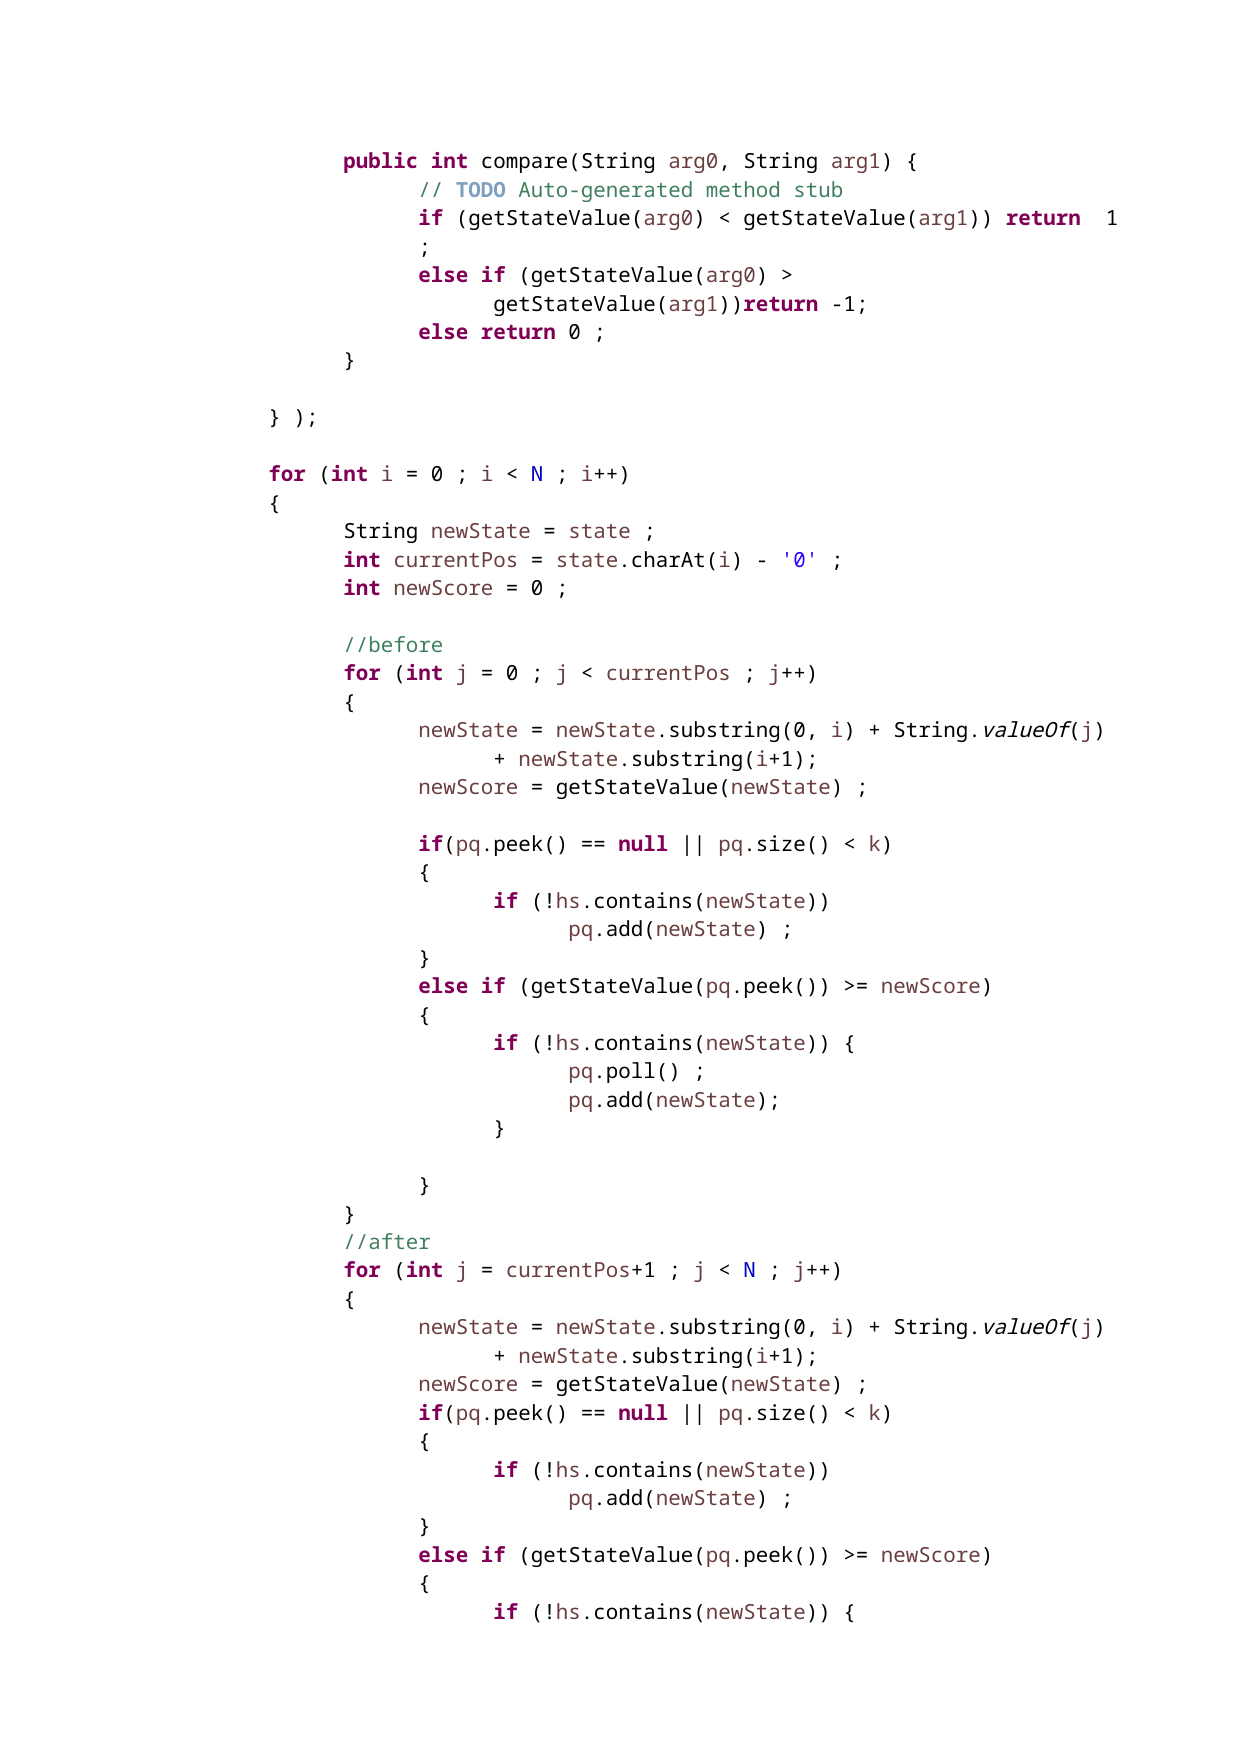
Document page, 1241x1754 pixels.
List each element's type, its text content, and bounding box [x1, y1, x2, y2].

text if (!hs.contains(newState)) [118, 1455, 1122, 1483]
text } [118, 943, 1122, 971]
text pq.add(newState); [118, 1085, 1122, 1113]
text if(pq.peek() == null || pq.size() < k) [118, 829, 1122, 857]
text else if (getStateValue(pq.peek()) >= newScore) [118, 1540, 1122, 1568]
text else if (getStateValue(pq.peek()) >= newScore) [118, 971, 1122, 1000]
text newScore = getStateValue(newState) ; [118, 772, 1122, 801]
text { [118, 687, 1122, 715]
text { [118, 1284, 1122, 1312]
text if (getStateValue(arg0) < getStateValue(arg1)) return 1 ; [118, 203, 1122, 260]
text if (!hs.contains(newState)) { [118, 1028, 1122, 1057]
text for (int j = currentPos+1 ; j < N ; j++) [118, 1256, 1122, 1284]
text { [118, 1000, 1122, 1028]
text { [118, 857, 1122, 886]
text for (int j = 0 ; j < currentPos ; j++) [118, 658, 1122, 687]
text newScore = getStateValue(newState) ; [118, 1369, 1122, 1398]
text //after [118, 1227, 1122, 1256]
text newState = newState.substring(0, i) + String.valueOf(j) + newState.substring(i+1); [118, 715, 1122, 772]
text //before [118, 630, 1122, 658]
text else if (getStateValue(arg0) > getStateValue(arg1))return -1; [118, 260, 1122, 317]
text if (!hs.contains(newState)) { [118, 1597, 1122, 1625]
text if(pq.peek() == null || pq.size() < k) [118, 1398, 1122, 1426]
text int currentPos = state.charAt(i) - '0' ; [118, 545, 1122, 573]
text { [118, 1426, 1122, 1455]
text else return 0 ; [118, 317, 1122, 346]
text public int compare(String arg0, String arg1) { [118, 147, 1122, 175]
text int newScore = 0 ; [118, 573, 1122, 602]
text pq.add(newState) ; [118, 914, 1122, 943]
text pq.poll() ; [118, 1057, 1122, 1085]
text } ); [118, 402, 1122, 431]
text for (int i = 0 ; i < N ; i++) [118, 459, 1122, 488]
text // TODO Auto-generated method stub [118, 175, 1122, 203]
text { [118, 488, 1122, 516]
text } [118, 1170, 1122, 1199]
text pq.add(newState) ; [118, 1483, 1122, 1512]
text if (!hs.contains(newState)) [118, 886, 1122, 914]
text } [118, 1199, 1122, 1227]
text } [118, 346, 1122, 374]
text } [118, 1113, 1122, 1142]
text } [118, 1512, 1122, 1540]
text newState = newState.substring(0, i) + String.valueOf(j) + newState.substring(i+1); [118, 1312, 1122, 1369]
text String newState = state ; [118, 516, 1122, 545]
text { [118, 1568, 1122, 1597]
